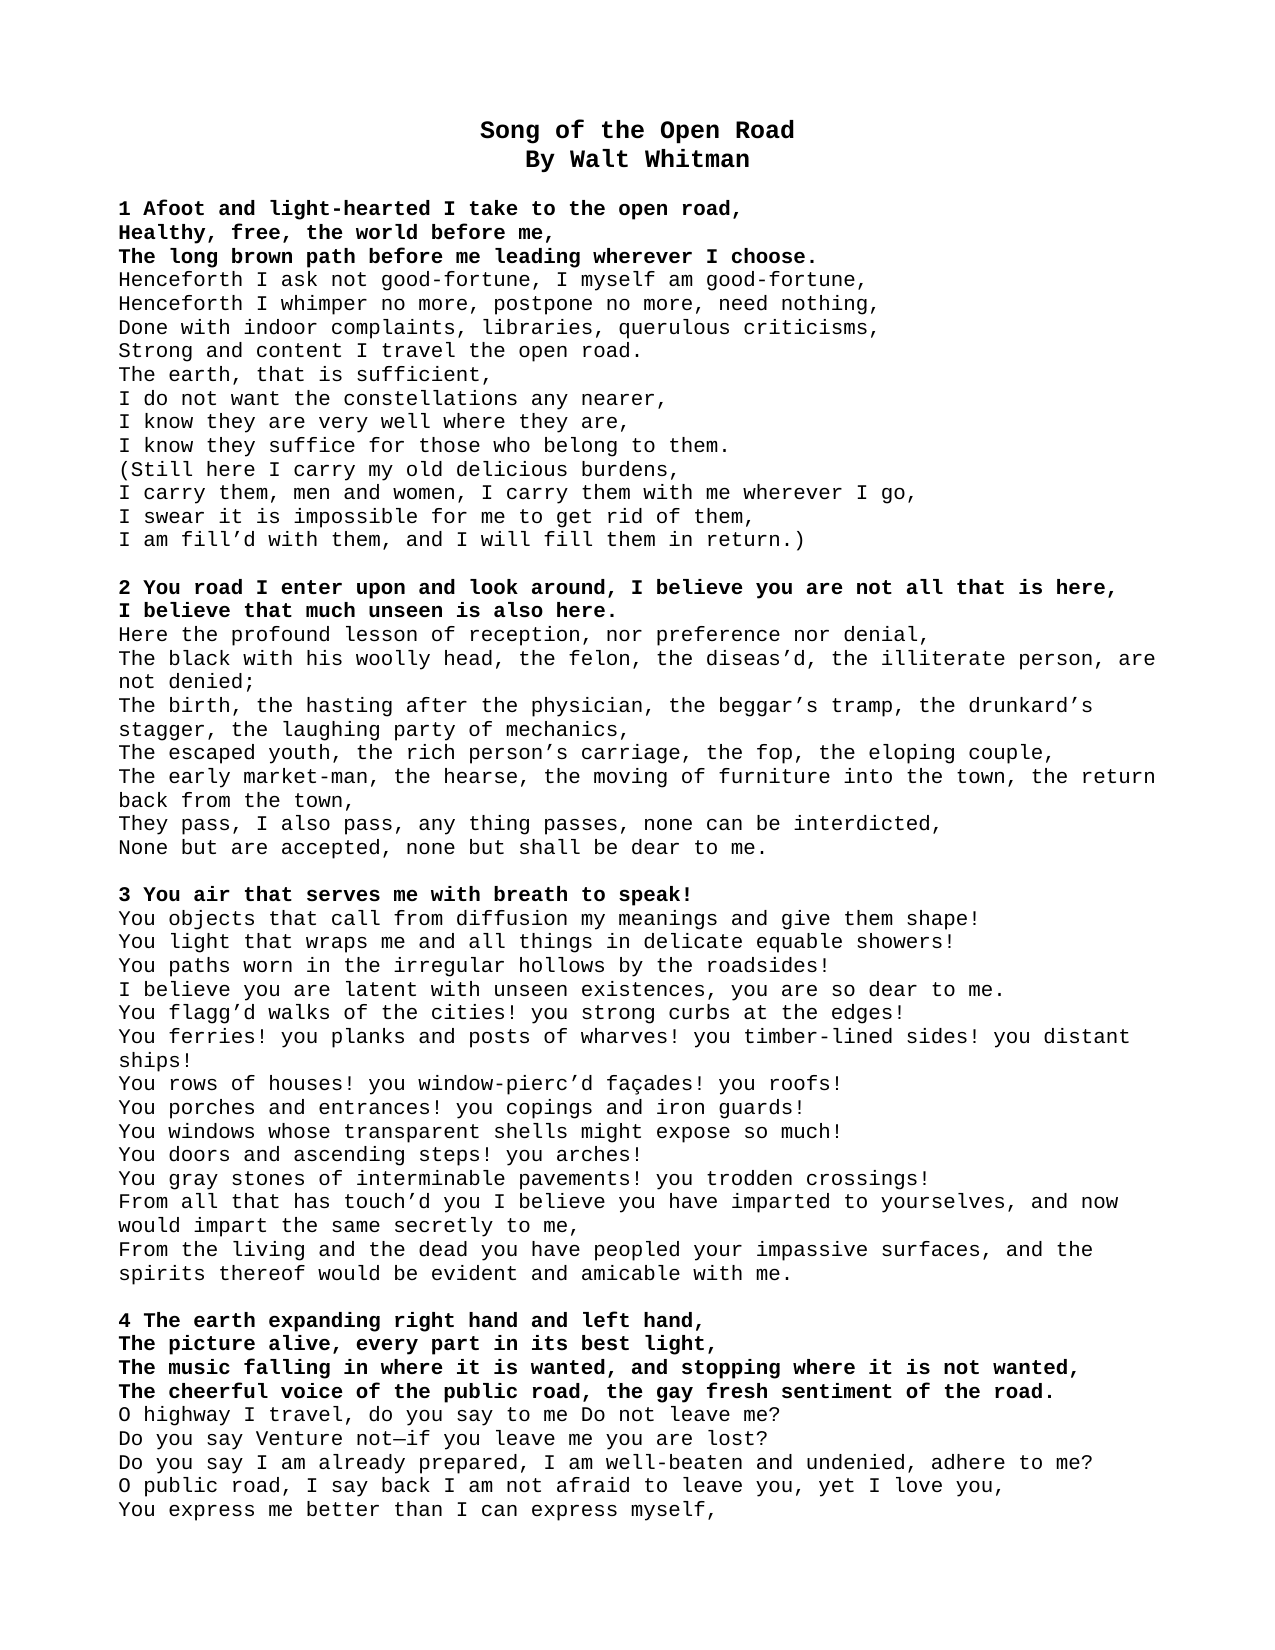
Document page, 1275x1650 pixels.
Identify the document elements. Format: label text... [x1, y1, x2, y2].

text You objects that call from diffusion my meanings and give them shape! [118, 908, 1157, 931]
text The long brown path before me leading wherever I choose. [118, 246, 1157, 269]
text Strong and content I travel the open road. [118, 340, 1157, 364]
text You windows whose transparent shells might expose so much! [118, 1121, 1157, 1144]
text From all that has touch’d you I believe you have imparted to yourselves, and now would impart the same secretly to me, [118, 1192, 1157, 1239]
text You flagg’d walks of the cities! you strong curbs at the edges! [118, 1002, 1157, 1026]
text You porches and entrances! you copings and iron guards! [118, 1097, 1157, 1121]
text Done with indoor complaints, libraries, querulous criticisms, [118, 317, 1157, 340]
text I believe that much unseen is also here. [118, 600, 1157, 624]
text You ferries! you planks and posts of wharves! you timber-lined sides! you distant ships! [118, 1026, 1157, 1073]
text I carry them, men and women, I carry them with me wherever I go, [118, 482, 1157, 506]
text O highway I travel, do you say to me Do not leave me? [118, 1404, 1157, 1428]
text The cheerful voice of the public road, the gay fresh sentiment of the road. [118, 1381, 1157, 1404]
text They pass, I also pass, any thing passes, none can be interdicted, [118, 813, 1157, 837]
text The birth, the hasting after the physician, the beggar’s tramp, the drunkard’s stagger, the laughing party of mechanics, [118, 695, 1157, 742]
text Healthy, free, the world before me, [118, 222, 1157, 246]
text 1 Afoot and light-hearted I take to the open road, [118, 198, 1157, 222]
text You light that wraps me and all things in delicate equable showers! [118, 931, 1157, 955]
text By Walt Whitman [118, 146, 1157, 175]
text I believe you are latent with unseen existences, you are so dear to me. [118, 979, 1157, 1002]
text 3 You air that serves me with breath to speak! [118, 884, 1157, 908]
text Do you say I am already prepared, I am well-beaten and undenied, adhere to me? [118, 1452, 1157, 1475]
text Henceforth I ask not good-fortune, I myself am good-fortune, [118, 269, 1157, 293]
text 4 The earth expanding right hand and left hand, [118, 1310, 1157, 1333]
text You gray stones of interminable pavements! you trodden crossings! [118, 1168, 1157, 1192]
text You doors and ascending steps! you arches! [118, 1144, 1157, 1168]
text The escaped youth, the rich person’s carriage, the fop, the eloping couple, [118, 742, 1157, 766]
text From the living and the dead you have peopled your impassive surfaces, and the spirits thereof would be evident and amicable with me. [118, 1239, 1157, 1286]
text The music falling in where it is wanted, and stopping where it is not wanted, [118, 1357, 1157, 1381]
text Henceforth I whimper no more, postpone no more, need nothing, [118, 293, 1157, 317]
text O public road, I say back I am not afraid to leave you, yet I love you, [118, 1475, 1157, 1499]
text The black with his woolly head, the felon, the diseas’d, the illiterate person, are not denied; [118, 648, 1157, 695]
text Here the profound lesson of reception, nor preference nor denial, [118, 624, 1157, 648]
text I swear it is impossible for me to get rid of them, [118, 506, 1157, 529]
text I know they are very well where they are, [118, 411, 1157, 435]
text 2 You road I enter upon and look around, I believe you are not all that is here, [118, 577, 1157, 600]
text The earth, that is sufficient, [118, 364, 1157, 388]
text Song of the Open Road [118, 118, 1157, 146]
text I do not want the constellations any nearer, [118, 388, 1157, 411]
text You rows of houses! you window-pierc’d façades! you roofs! [118, 1073, 1157, 1097]
text The early market-man, the hearse, the moving of furniture into the town, the return back from the town, [118, 766, 1157, 813]
text You express me better than I can express myself, [118, 1499, 1157, 1523]
text (Still here I carry my old delicious burdens, [118, 458, 1157, 482]
text I am fill’d with them, and I will fill them in return.) [118, 529, 1157, 553]
text Do you say Venture not—if you leave me you are lost? [118, 1428, 1157, 1452]
text I know they suffice for those who belong to them. [118, 435, 1157, 458]
text None but are accepted, none but shall be dear to me. [118, 837, 1157, 861]
text You paths worn in the irregular hollows by the roadsides! [118, 955, 1157, 979]
text The picture alive, every part in its best light, [118, 1333, 1157, 1357]
